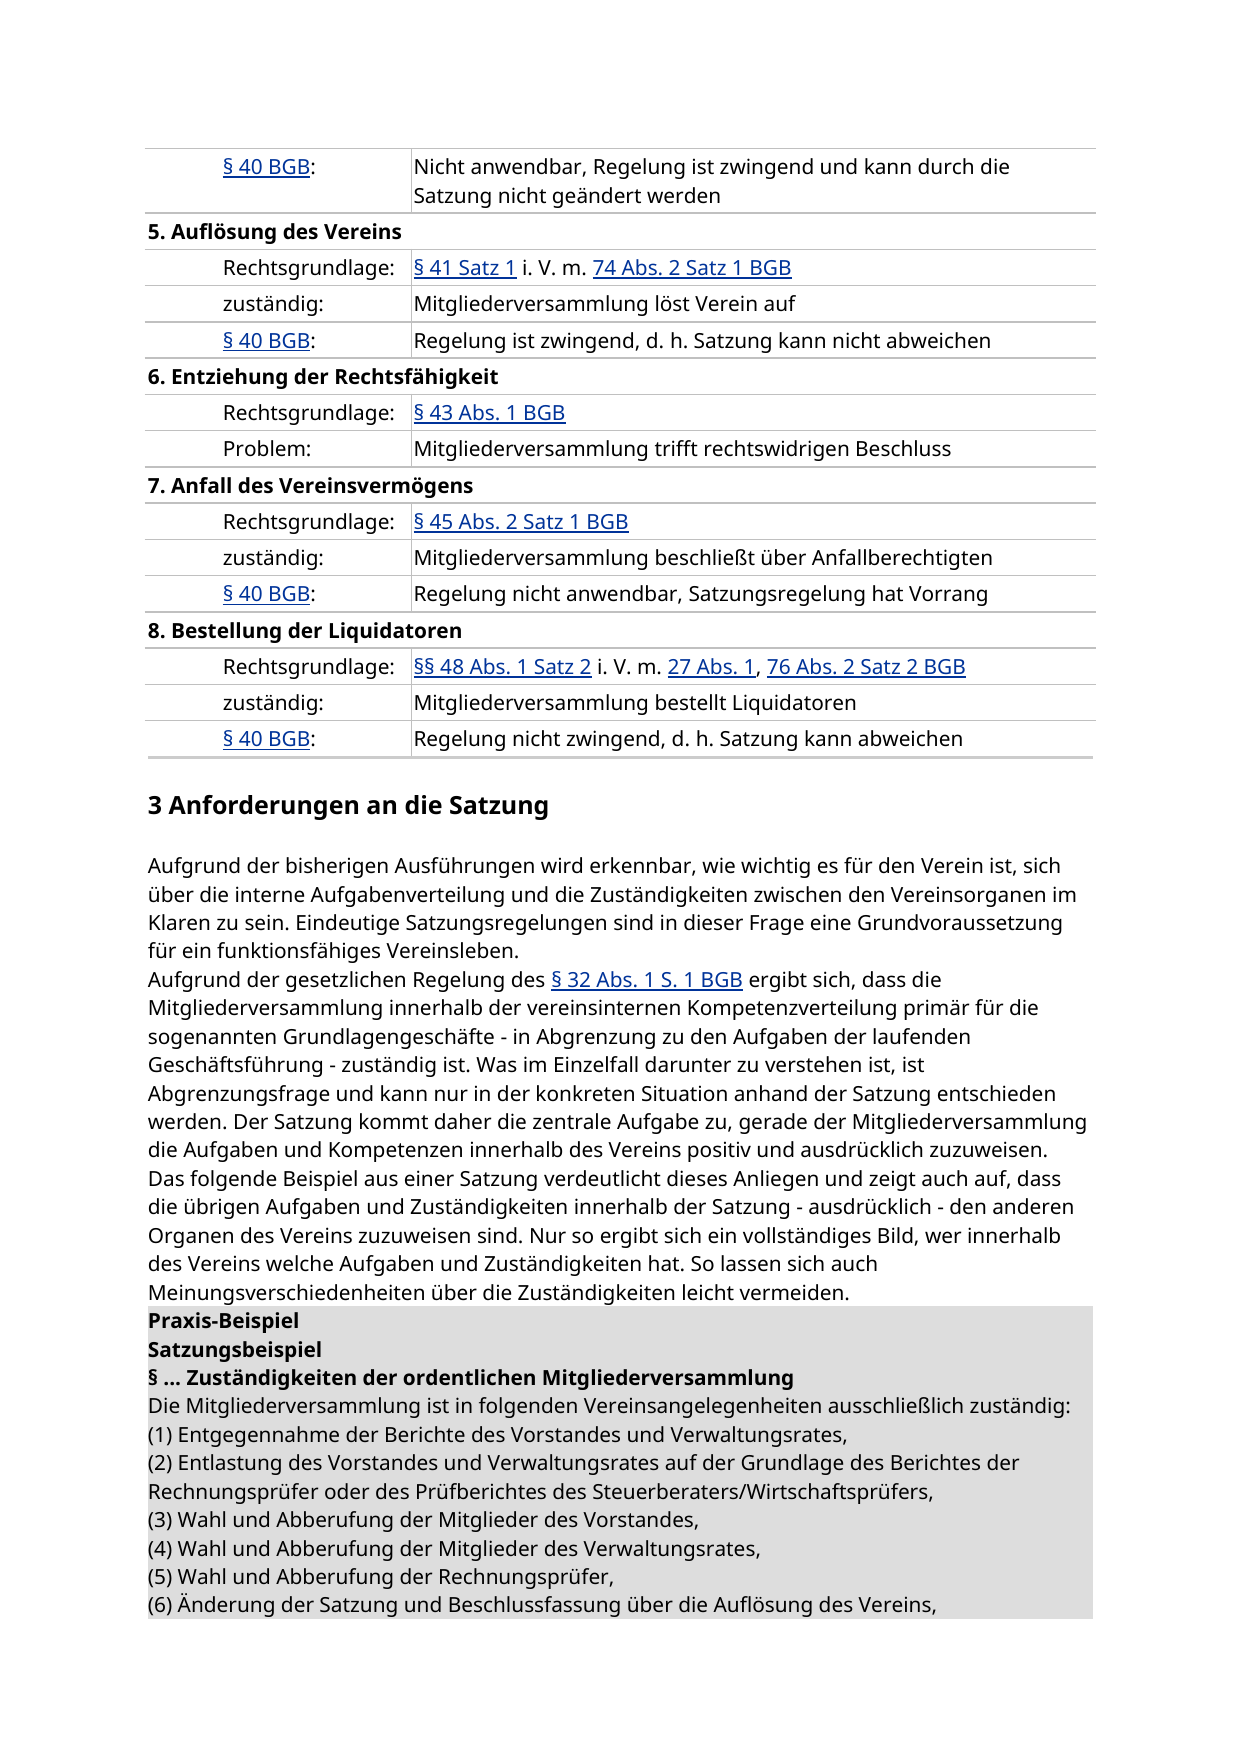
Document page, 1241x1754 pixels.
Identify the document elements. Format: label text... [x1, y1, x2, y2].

table_cell Rechtsgrundlage: [145, 250, 411, 285]
table_cell Rechtsgrundlage: [145, 395, 411, 430]
table_cell Nicht anwendbar, Regelung ist zwingend und kann durch die Satzung nicht geändert werden [412, 149, 1096, 212]
table_cell Rechtsgrundlage: [145, 649, 411, 683]
table_cell Mitgliederversammlung trifft rechtswidrigen Beschluss [412, 431, 1096, 466]
table_cell Mitgliederversammlung löst Verein auf [412, 286, 1096, 321]
table_cell zuständig: [145, 685, 411, 720]
table_cell Regelung ist zwingend, d. h. Satzung kann nicht abweichen [412, 323, 1096, 357]
table_cell zuständig: [145, 540, 411, 575]
table_cell § 43 Abs. 1 BGB [412, 395, 1096, 430]
text Aufgrund der gesetzlichen Regelung des § 32 Abs. 1 S. 1 BGB ergibt sich, dass die Mitgliederversammlung innerhalb der vereinsinternen Kompetenzverteilung primär für die sogenannten Grundlagengeschäfte - in Abgrenzung zu den Aufgaben der laufenden Geschäftsführung - zuständig ist. Was im Einzelfall darunter zu verstehen ist, ist Abgrenzungsfrage und kann nur in der konkreten Situation anhand der Satzung entschieden werden. Der Satzung kommt daher die zentrale Aufgabe zu, gerade der Mitgliederversammlung die Aufgaben und Kompetenzen innerhalb des Vereins positiv und ausdrücklich zuzuweisen. [148, 965, 1093, 1164]
text Die Mitgliederversammlung ist in folgenden Vereinsangelegenheiten ausschließlich zuständig: [148, 1392, 1093, 1420]
table_cell Mitgliederversammlung bestellt Liquidatoren [412, 685, 1096, 720]
text Das folgende Beispiel aus einer Satzung verdeutlicht dieses Anliegen und zeigt auch auf, dass die übrigen Aufgaben und Zuständigkeiten innerhalb der Satzung - ausdrücklich - den anderen Organen des Vereins zuzuweisen sind. Nur so ergibt sich ein vollständiges Bild, wer innerhalb des Vereins welche Aufgaben und Zuständigkeiten hat. So lassen sich auch Meinungsverschiedenheiten über die Zuständigkeiten leicht vermeiden. [148, 1164, 1093, 1306]
text Aufgrund der bisherigen Ausführungen wird erkennbar, wie wichtig es für den Verein ist, sich über die interne Aufgabenverteilung und die Zuständigkeiten zwischen den Vereinsorganen im Klaren zu sein. Eindeutige Satzungsregelungen sind in dieser Frage eine Grundvoraussetzung für ein funktionsfähiges Vereinsleben. [148, 851, 1093, 965]
text 3 Anforderungen an die Satzung [148, 788, 1093, 822]
table_cell Regelung nicht anwendbar, Satzungsregelung hat Vorrang [412, 576, 1096, 611]
table_cell § 45 Abs. 2 Satz 1 BGB [412, 504, 1096, 538]
table_cell § 40 BGB: [145, 721, 411, 756]
table_cell § 41 Satz 1 i. V. m. 74 Abs. 2 Satz 1 BGB [412, 250, 1096, 285]
table_cell §§ 48 Abs. 1 Satz 2 i. V. m. 27 Abs. 1, 76 Abs. 2 Satz 2 BGB [412, 649, 1096, 683]
table_cell § 40 BGB: [145, 576, 411, 611]
table_cell zuständig: [145, 286, 411, 321]
table_cell 8. Bestellung der Liquidatoren [145, 613, 1096, 647]
table_cell 6. Entziehung der Rechtsfähigkeit [145, 359, 1096, 393]
text (4) Wahl und Abberufung der Mitglieder des Verwaltungsrates, [148, 1534, 1093, 1562]
text (1) Entgegennahme der Berichte des Vorstandes und Verwaltungsrates, [148, 1420, 1093, 1448]
table_cell § 40 BGB: [145, 149, 411, 212]
table_cell 5. Auflösung des Vereins [145, 214, 1096, 248]
text (6) Änderung der Satzung und Beschlussfassung über die Auflösung des Vereins, [148, 1591, 1093, 1619]
table_cell Mitgliederversammlung beschließt über Anfallberechtigten [412, 540, 1096, 575]
text Satzungsbeispiel [148, 1335, 1093, 1363]
text § ... Zuständigkeiten der ordentlichen Mitgliederversammlung [148, 1363, 1093, 1392]
table_cell § 40 BGB: [145, 323, 411, 357]
text (3) Wahl und Abberufung der Mitglieder des Vorstandes, [148, 1505, 1093, 1534]
text (5) Wahl und Abberufung der Rechnungsprüfer, [148, 1562, 1093, 1591]
table_cell Rechtsgrundlage: [145, 504, 411, 538]
table_cell Problem: [145, 431, 411, 466]
text (2) Entlastung des Vorstandes und Verwaltungsrates auf der Grundlage des Berichtes der Rechnungsprüfer oder des Prüfberichtes des Steuerberaters/Wirtschaftsprüfers, [148, 1448, 1093, 1505]
table_cell Regelung nicht zwingend, d. h. Satzung kann abweichen [412, 721, 1096, 756]
text Praxis-Beispiel [148, 1306, 1093, 1335]
table_cell 7. Anfall des Vereinsvermögens [145, 468, 1096, 502]
